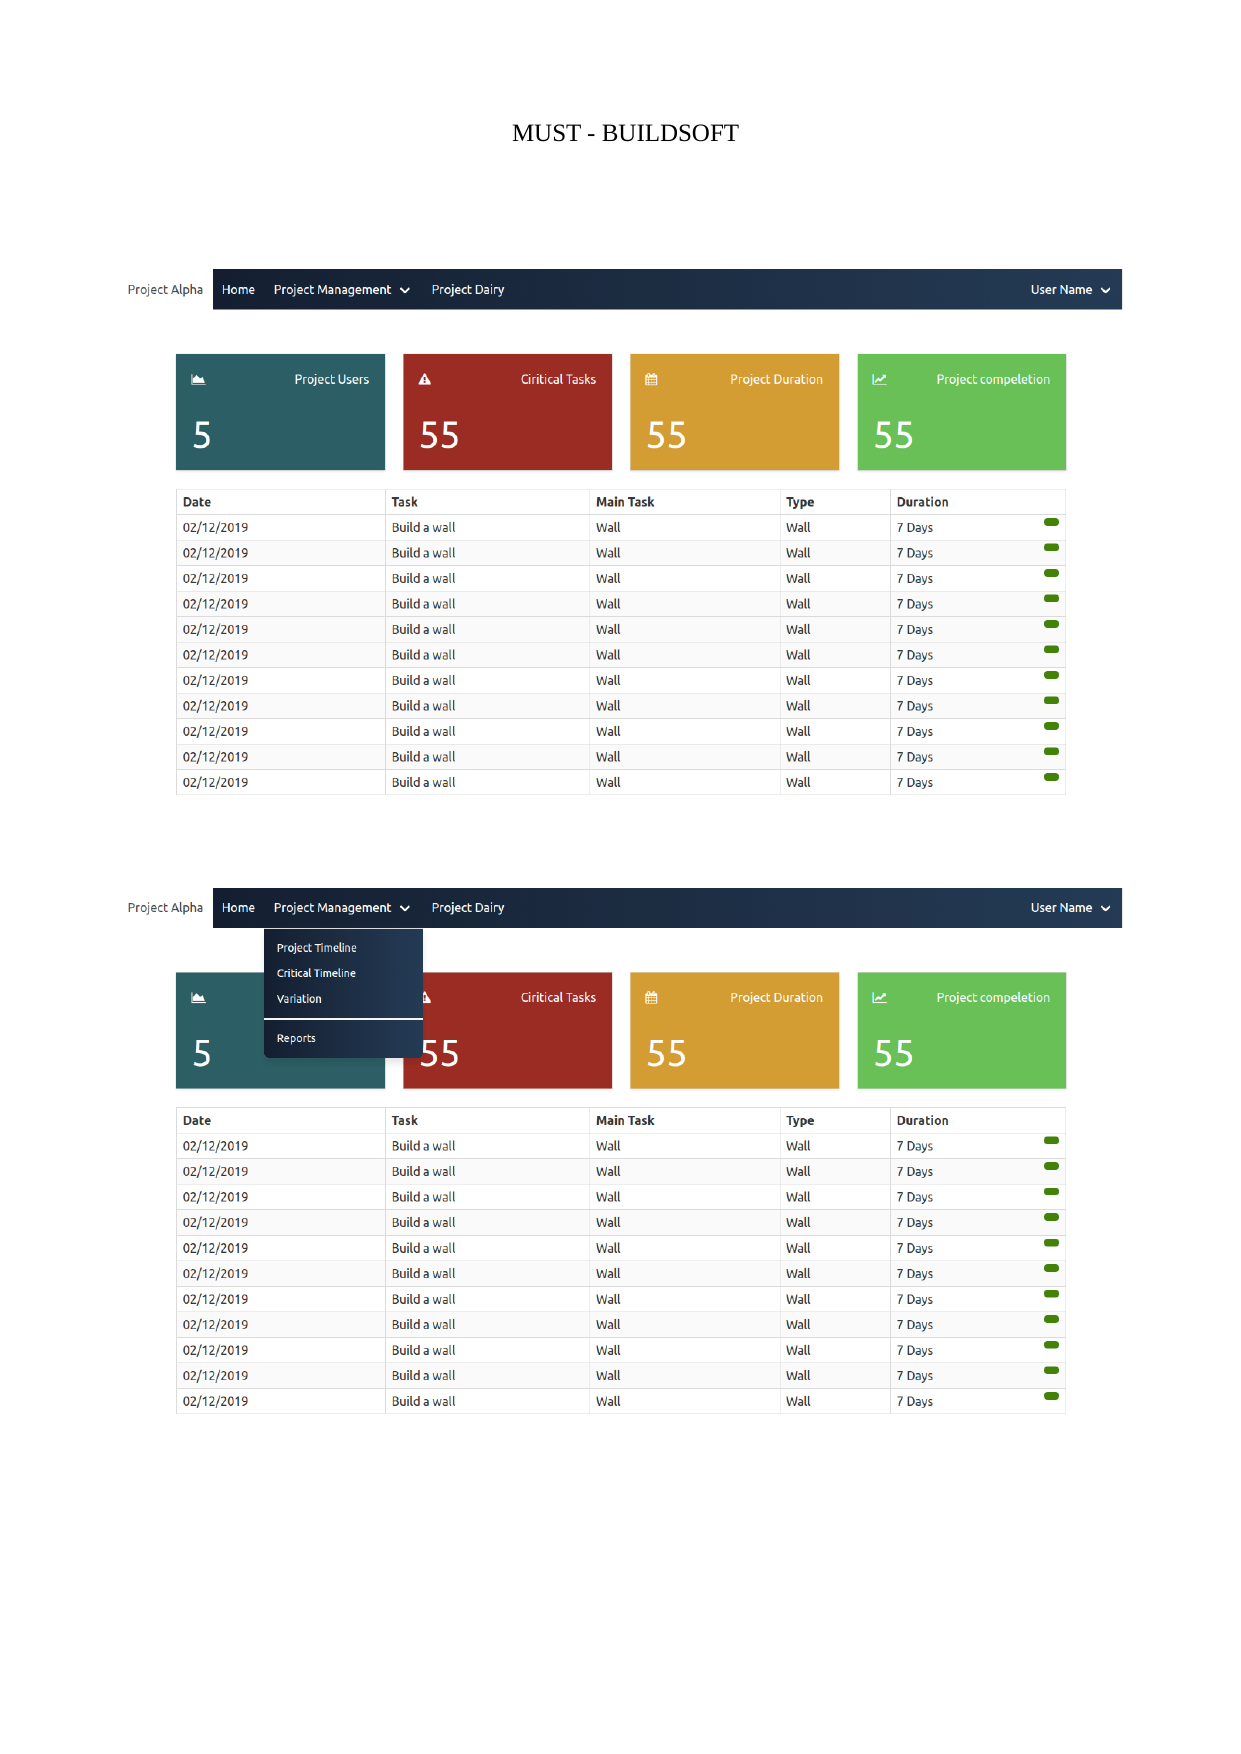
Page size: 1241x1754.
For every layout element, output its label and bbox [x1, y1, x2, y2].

picture [118, 269, 1123, 795]
picture [118, 888, 1123, 1414]
